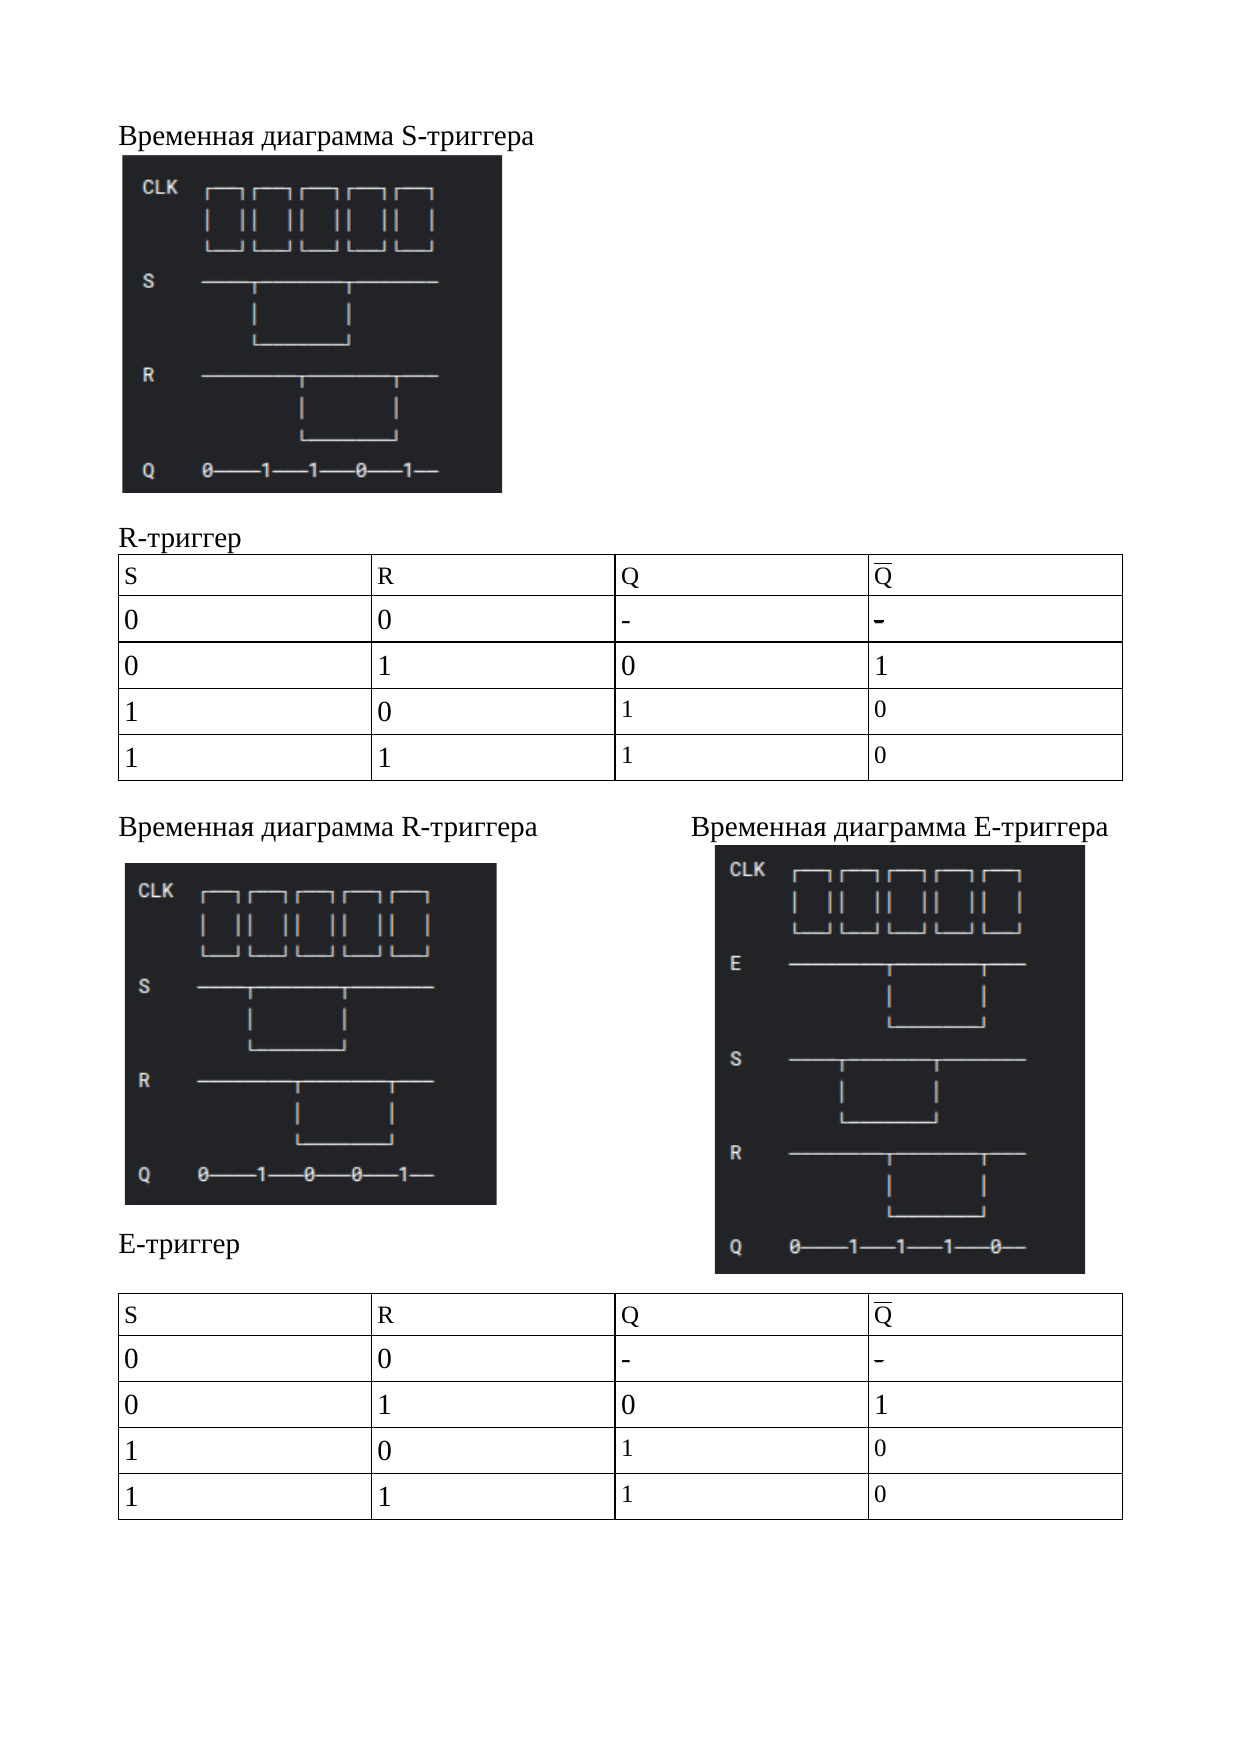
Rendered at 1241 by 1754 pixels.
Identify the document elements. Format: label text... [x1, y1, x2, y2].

table_header Q [616, 555, 868, 595]
table_cell 0 [616, 1382, 868, 1427]
text E-триггер [118, 1226, 714, 1260]
table_cell 1 [119, 1428, 371, 1473]
picture [714, 845, 1085, 1274]
table_cell 0 [372, 596, 614, 641]
table_header S [119, 1294, 371, 1334]
table_cell 0 [616, 643, 868, 687]
picture [124, 863, 497, 1205]
text R-триггер [118, 521, 1122, 554]
table_header S [119, 555, 371, 595]
table_cell 0 [119, 1336, 371, 1381]
table_cell 0 [869, 689, 1122, 733]
table_header R [372, 555, 614, 595]
table_cell - [616, 596, 868, 641]
table_cell 1 [616, 1428, 868, 1473]
table_cell 1 [119, 735, 371, 779]
table_cell 0 [372, 689, 614, 733]
text [1085, 1226, 1122, 1260]
table_cell 1 [869, 643, 1122, 687]
table_header Q [616, 1294, 868, 1334]
table_cell - [616, 1336, 868, 1381]
table_header Q [869, 555, 1122, 595]
table_cell 0 [372, 1428, 614, 1473]
table_cell 0 [119, 596, 371, 641]
table_cell 1 [372, 643, 614, 687]
table_cell 1 [372, 1382, 614, 1427]
table_cell 0 [119, 643, 371, 687]
table_cell - [869, 596, 1122, 641]
text Временная диаграмма S-триггера [118, 118, 1122, 152]
table_cell 0 [869, 735, 1122, 779]
table_cell 1 [616, 689, 868, 733]
table_cell 1 [616, 1474, 868, 1519]
table_header R [372, 1294, 614, 1334]
text Временная диаграмма R-триггера Временная диаграмма E-триггера [118, 809, 1122, 843]
table_cell 1 [869, 1382, 1122, 1427]
table_header Q [869, 1294, 1122, 1334]
table_cell 1 [616, 735, 868, 779]
table_cell 0 [869, 1474, 1122, 1519]
table_cell 0 [372, 1336, 614, 1381]
table_cell 1 [119, 1474, 371, 1519]
table_cell 0 [119, 1382, 371, 1427]
picture [122, 155, 503, 493]
table_cell 0 [869, 1428, 1122, 1473]
table_cell 1 [372, 1474, 614, 1519]
table_cell - [869, 1336, 1122, 1381]
table_cell 1 [372, 735, 614, 779]
table_cell 1 [119, 689, 371, 733]
